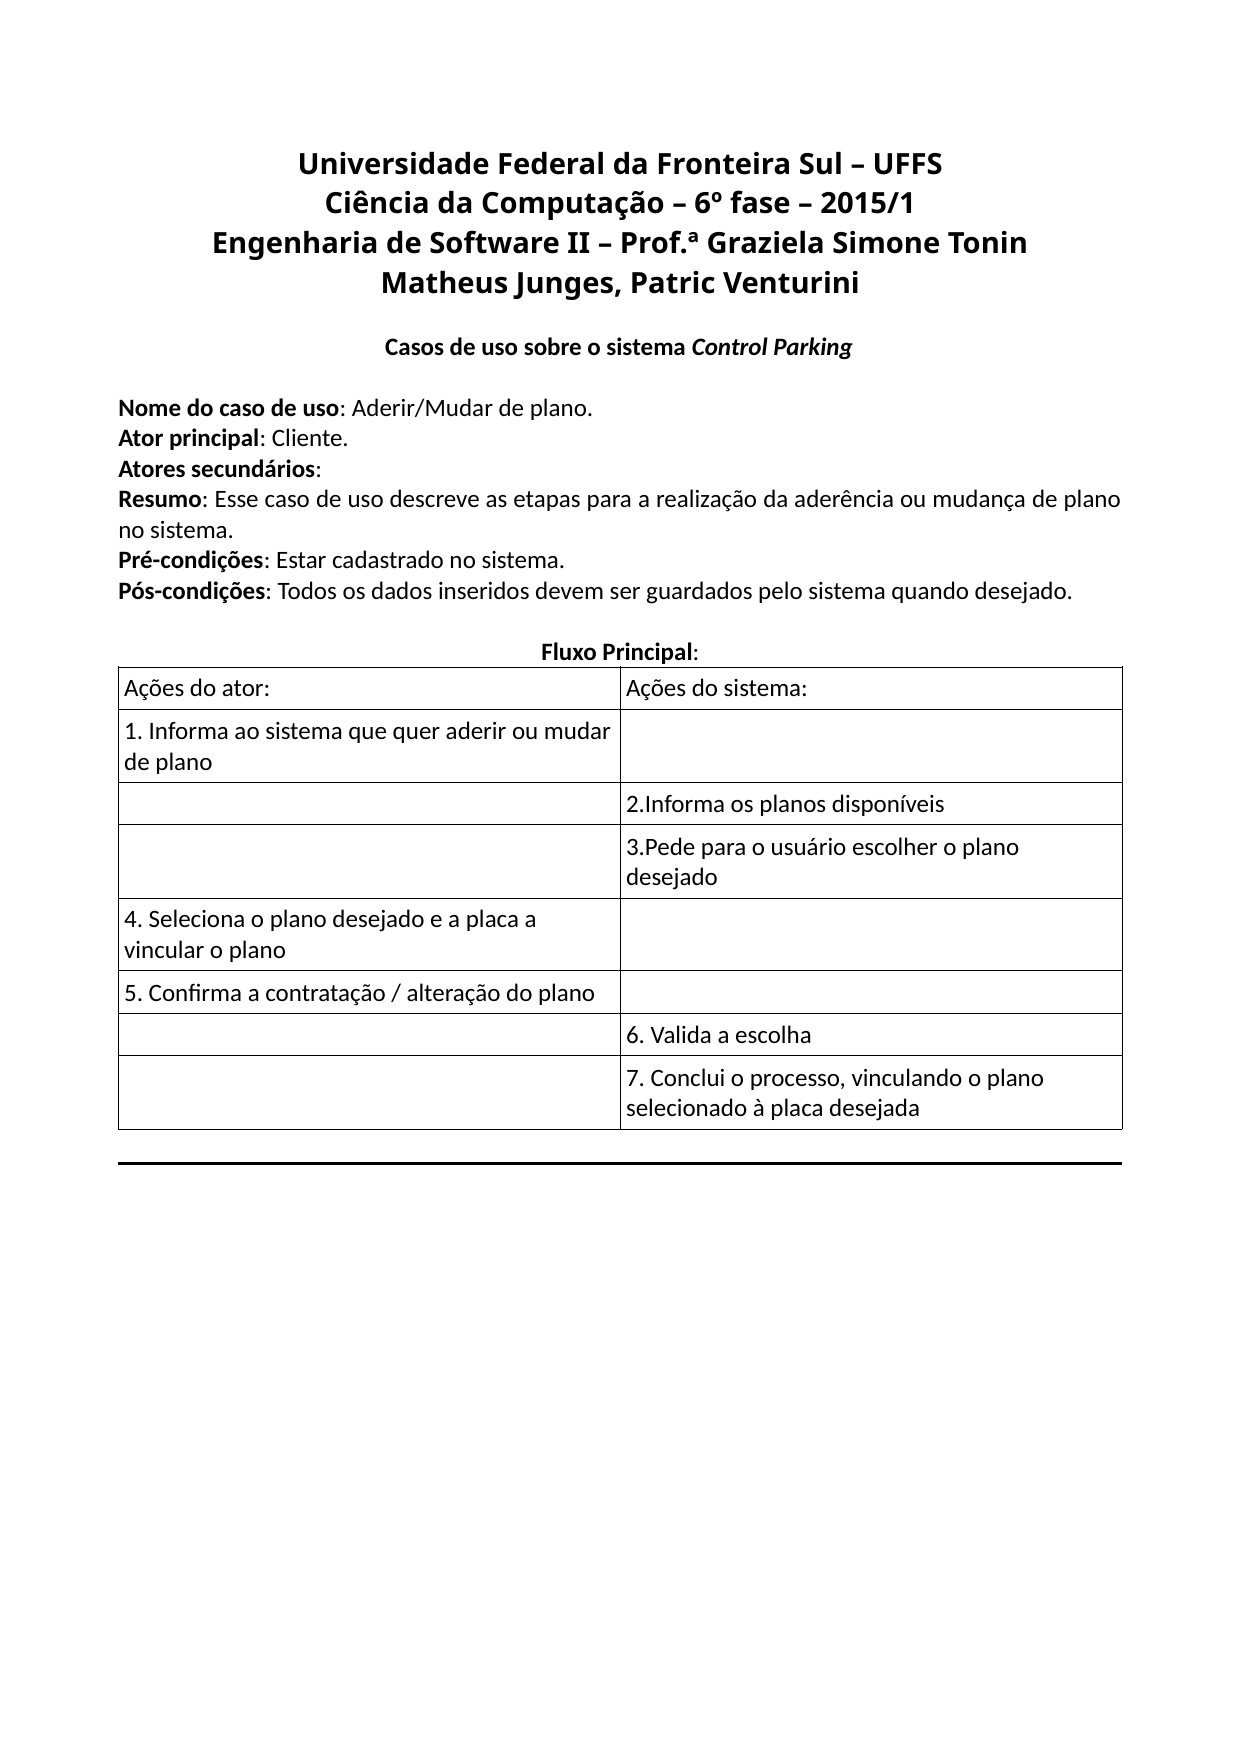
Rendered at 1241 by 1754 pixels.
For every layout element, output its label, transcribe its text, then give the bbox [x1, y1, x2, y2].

table_cell [119, 1056, 620, 1128]
text Resumo: Esse caso de uso descreve as etapas para a realização da aderência ou mudança de plano no sistema. [118, 483, 1122, 544]
text Fluxo Principal: [118, 636, 1122, 666]
subtitle Universidade Federal da Fronteira Sul – UFFS Ciência da Computação – 6º fase – 2015/1 Engenharia de Software II – Prof.ª Graziela Simone Tonin Matheus Junges, Patric Venturini [118, 143, 1122, 302]
table_cell [119, 1014, 620, 1055]
table_cell [621, 710, 1122, 782]
table_header Ações do sistema: [621, 668, 1122, 709]
text Ator principal: Cliente. [118, 422, 1122, 453]
table_cell 3.Pede para o usuário escolher o plano desejado [621, 825, 1122, 897]
text Pós-condições: Todos os dados inseridos devem ser guardados pelo sistema quando desejado. [118, 575, 1122, 605]
text Pré-condições: Estar cadastrado no sistema. [118, 544, 1122, 575]
table_cell 4. Seleciona o plano desejado e a placa a vincular o plano [119, 899, 620, 970]
table_cell [621, 899, 1122, 970]
table_cell 5. Confirma a contratação / alteração do plano [119, 971, 620, 1013]
table_cell 6. Valida a escolha [621, 1014, 1122, 1055]
table_cell [119, 825, 620, 897]
text Atores secundários: [118, 453, 1122, 483]
table_cell 2.Informa os planos disponíveis [621, 783, 1122, 824]
table_cell [621, 971, 1122, 1013]
table_cell [119, 783, 620, 824]
table_header Ações do ator: [119, 668, 620, 709]
text Casos de uso sobre o sistema Control Parking [118, 331, 1122, 361]
table_cell 1. Informa ao sistema que quer aderir ou mudar de plano [119, 710, 620, 782]
text Nome do caso de uso: Aderir/Mudar de plano. [118, 392, 1122, 422]
table_cell 7. Conclui o processo, vinculando o plano selecionado à placa desejada [621, 1056, 1122, 1128]
